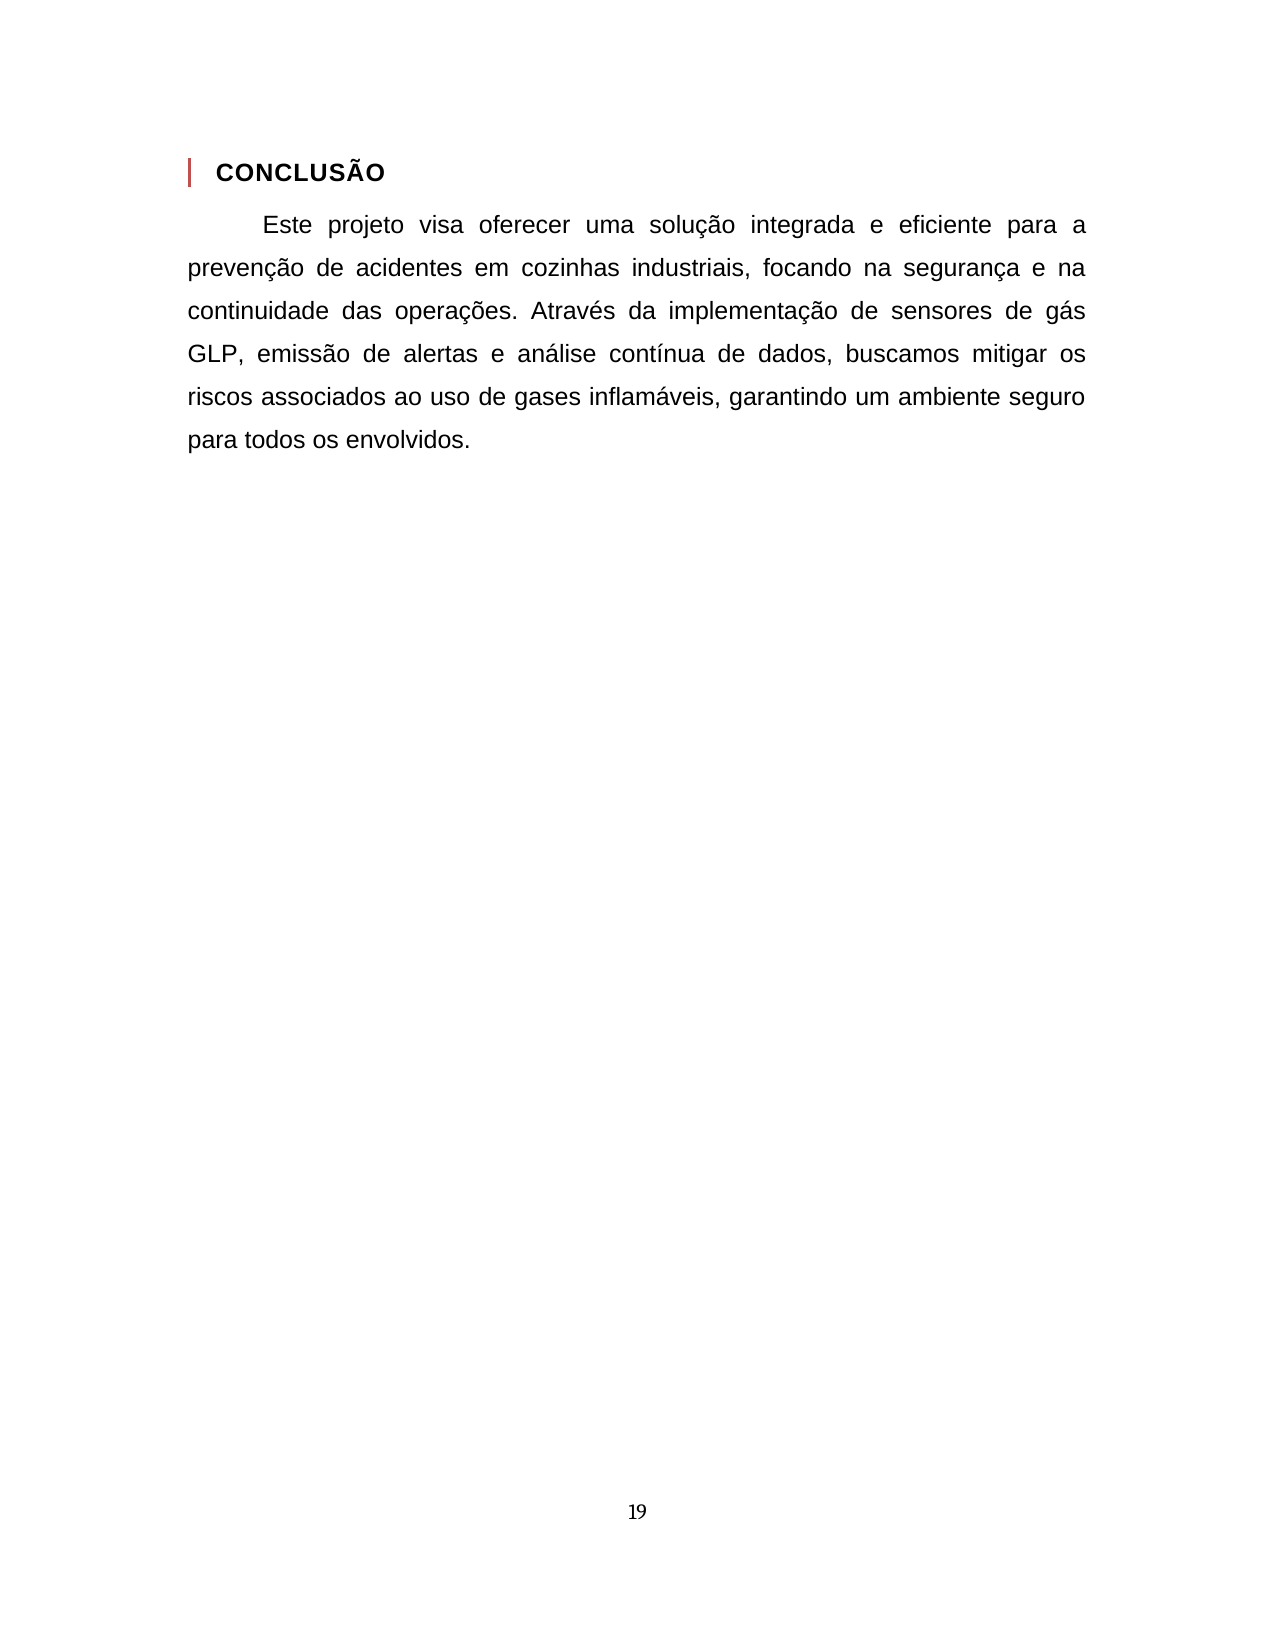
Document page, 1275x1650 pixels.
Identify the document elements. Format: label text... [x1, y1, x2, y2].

text Este projeto visa oferecer uma solução integrada e eficiente para a prevenção de acidentes em cozinhas industriais, focando na segurança e na continuidade das operações. Através da implementação de sensores de gás GLP, emissão de alertas e análise contínua de dados, buscamos mitigar os riscos associados ao uso de gases inflamáveis, garantindo um ambiente seguro para todos os envolvidos. [187, 210, 1087, 454]
subtitle Conclusão [191, 158, 1087, 187]
